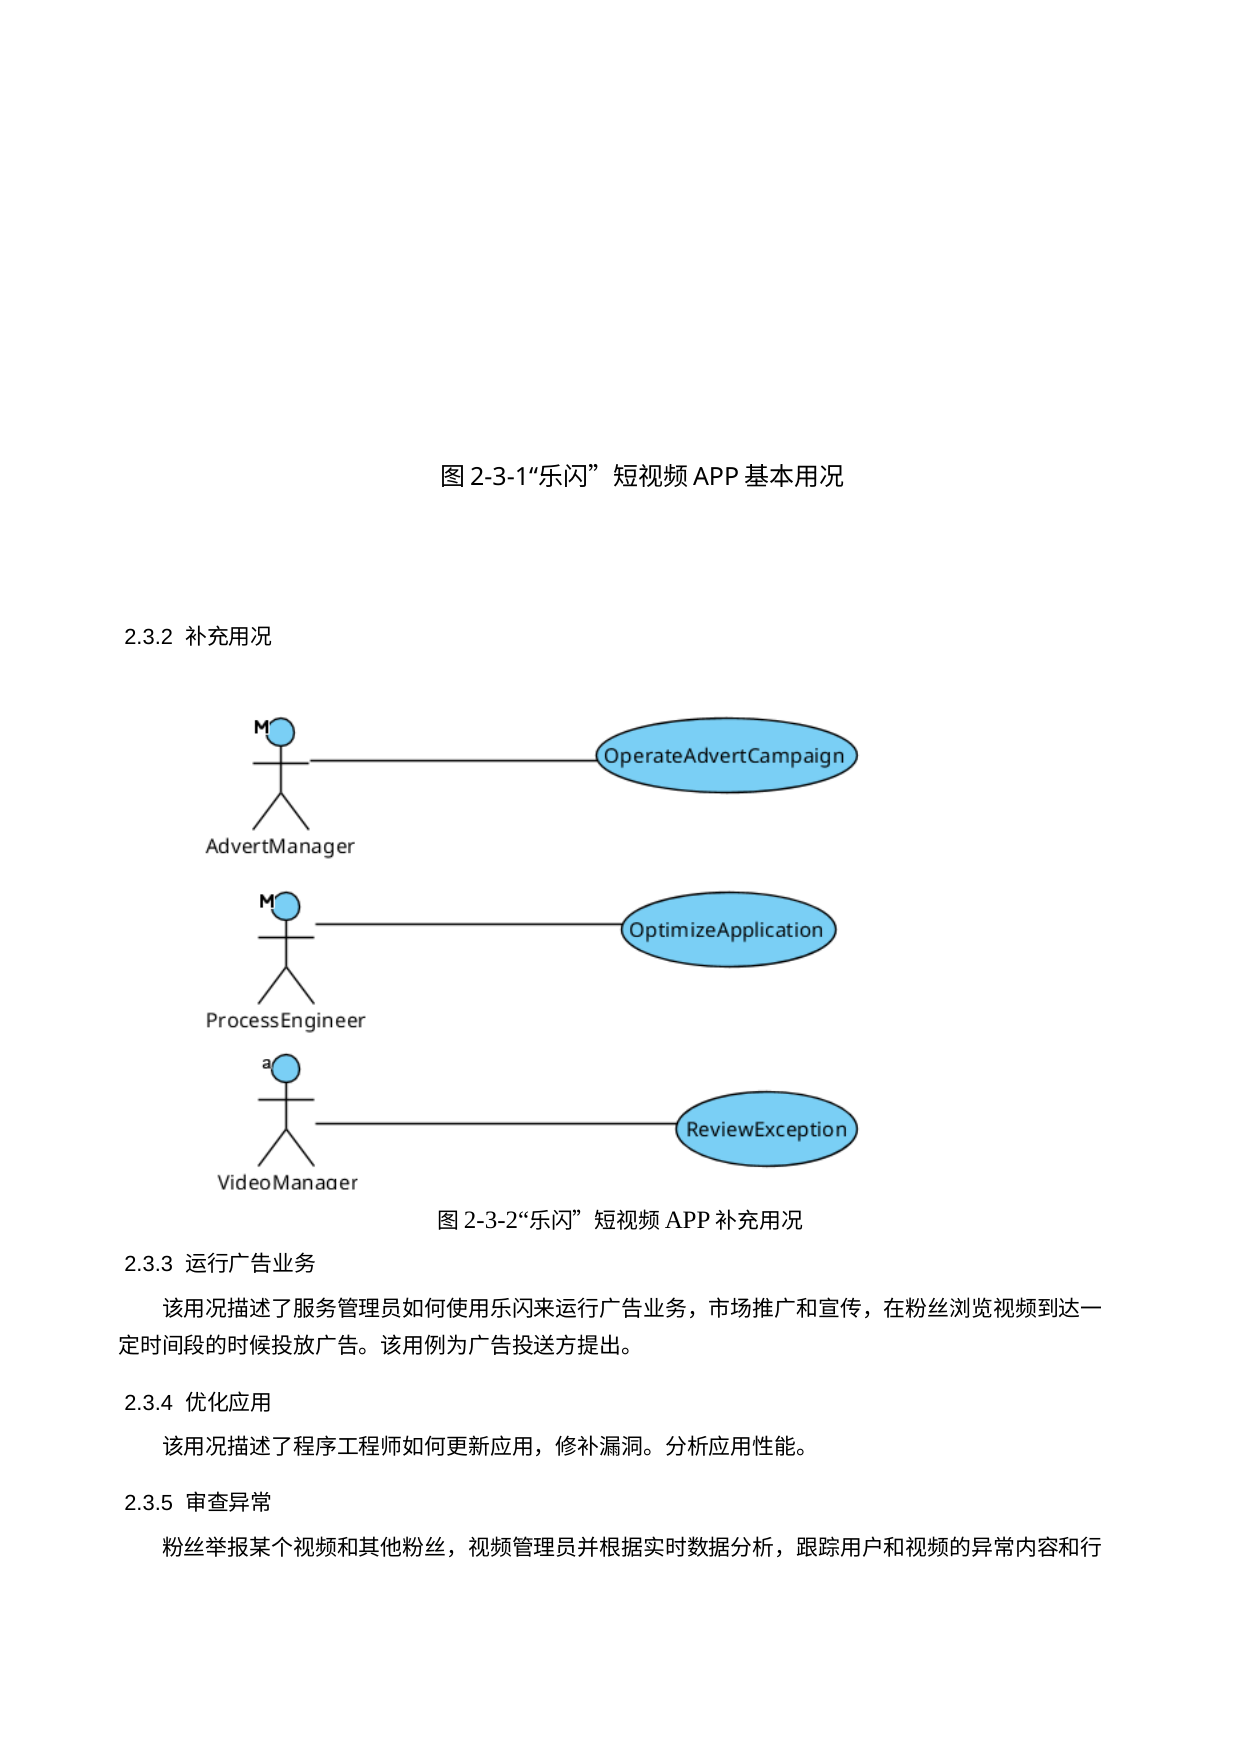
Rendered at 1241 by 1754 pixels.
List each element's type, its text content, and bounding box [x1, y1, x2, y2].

text 粉丝举报某个视频和其他粉丝，视频管理员并根据实时数据分析，跟踪用户和视频的异常内容和行 [118, 1529, 1122, 1561]
subtitle 补充用况 [118, 619, 1122, 650]
subtitle 优化应用 [118, 1385, 1122, 1416]
text 图2-3-2“乐闪”短视频APP补充用况 [118, 1203, 1122, 1234]
text 图2-3-1“乐闪”短视频APP基本用况 [118, 456, 1122, 493]
subtitle 审查异常 [118, 1485, 1122, 1517]
text 该用况描述了服务管理员如何使用乐闪来运行广告业务，市场推广和宣传，在粉丝浏览视频到达一定时间段的时候投放广告。该用例为广告投送方提出。 [118, 1291, 1122, 1360]
picture [146, 711, 870, 1191]
text 该用况描述了程序工程师如何更新应用，修补漏洞。分析应用性能。 [118, 1429, 1122, 1461]
subtitle 运行广告业务 [118, 1246, 1122, 1278]
